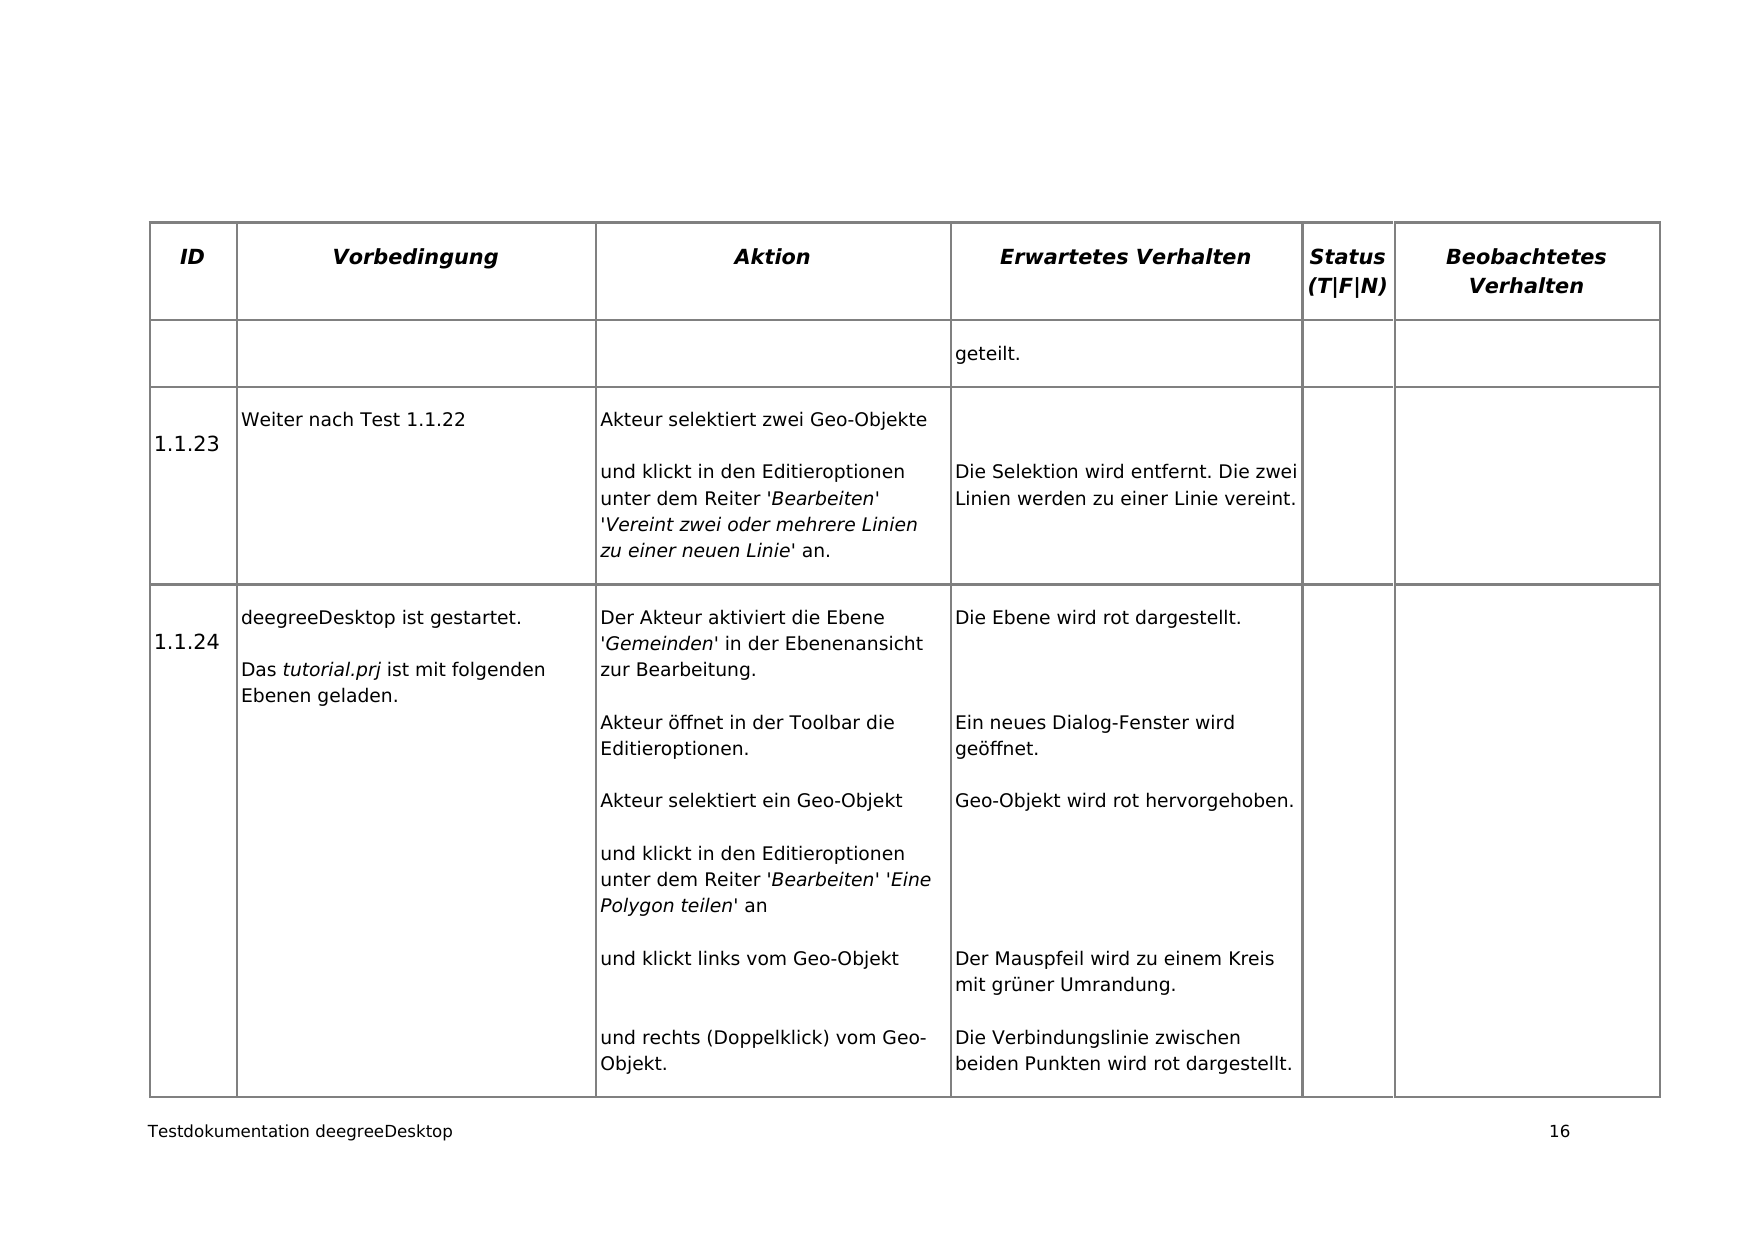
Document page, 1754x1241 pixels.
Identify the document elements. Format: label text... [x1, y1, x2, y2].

table_cell deegreeDesktop ist gestartet. Das tutorial.prj ist mit folgenden Ebenen geladen. [238, 586, 595, 1096]
table_cell [597, 321, 950, 386]
table_cell [151, 388, 236, 583]
table_cell [151, 321, 236, 386]
table_header Vorbedingung [238, 224, 595, 319]
table_cell [1396, 388, 1659, 583]
table_header Erwartetes Verhalten [952, 224, 1301, 319]
table_cell [151, 586, 236, 1096]
table_cell [238, 321, 595, 386]
table_cell Die Selektion wird entfernt. Die zwei Linien werden zu einer Linie vereint. [952, 388, 1301, 583]
table_cell Die Ebene wird rot dargestellt. Ein neues Dialog-Fenster wird geöffnet. Geo-Objekt wird rot hervorgehoben. Der Mauspfeil wird zu einem Kreis mit grüner Umrandung. Die Verbindungslinie zwischen beiden Punkten wird rot dargestellt. [952, 586, 1301, 1096]
table_cell [1304, 586, 1393, 1096]
table_cell Weiter nach Test 1.1.22 [238, 388, 595, 583]
table_cell geteilt. [952, 321, 1301, 386]
table_header Status (T|F|N) [1304, 224, 1393, 319]
table_cell [1396, 321, 1659, 386]
table_cell [1396, 586, 1659, 1096]
table_cell Der Akteur aktiviert die Ebene 'Gemeinden' in der Ebenenansicht zur Bearbeitung. Akteur öffnet in der Toolbar die Editieroptionen. Akteur selektiert ein Geo-Objekt und klickt in den Editieroptionen unter dem Reiter 'Bearbeiten' 'Eine Polygon teilen' an und klickt links vom Geo-Objekt und rechts (Doppelklick) vom Geo-Objekt. [597, 586, 950, 1096]
table_cell Akteur selektiert zwei Geo-Objekte und klickt in den Editieroptionen unter dem Reiter 'Bearbeiten' 'Vereint zwei oder mehrere Linien zu einer neuen Linie' an. [597, 388, 950, 583]
table_header ID [151, 224, 236, 319]
table_cell [1304, 321, 1393, 386]
table_cell [1304, 388, 1393, 583]
table_header Beobachtetes Verhalten [1396, 224, 1659, 319]
table_header Aktion [597, 224, 950, 319]
